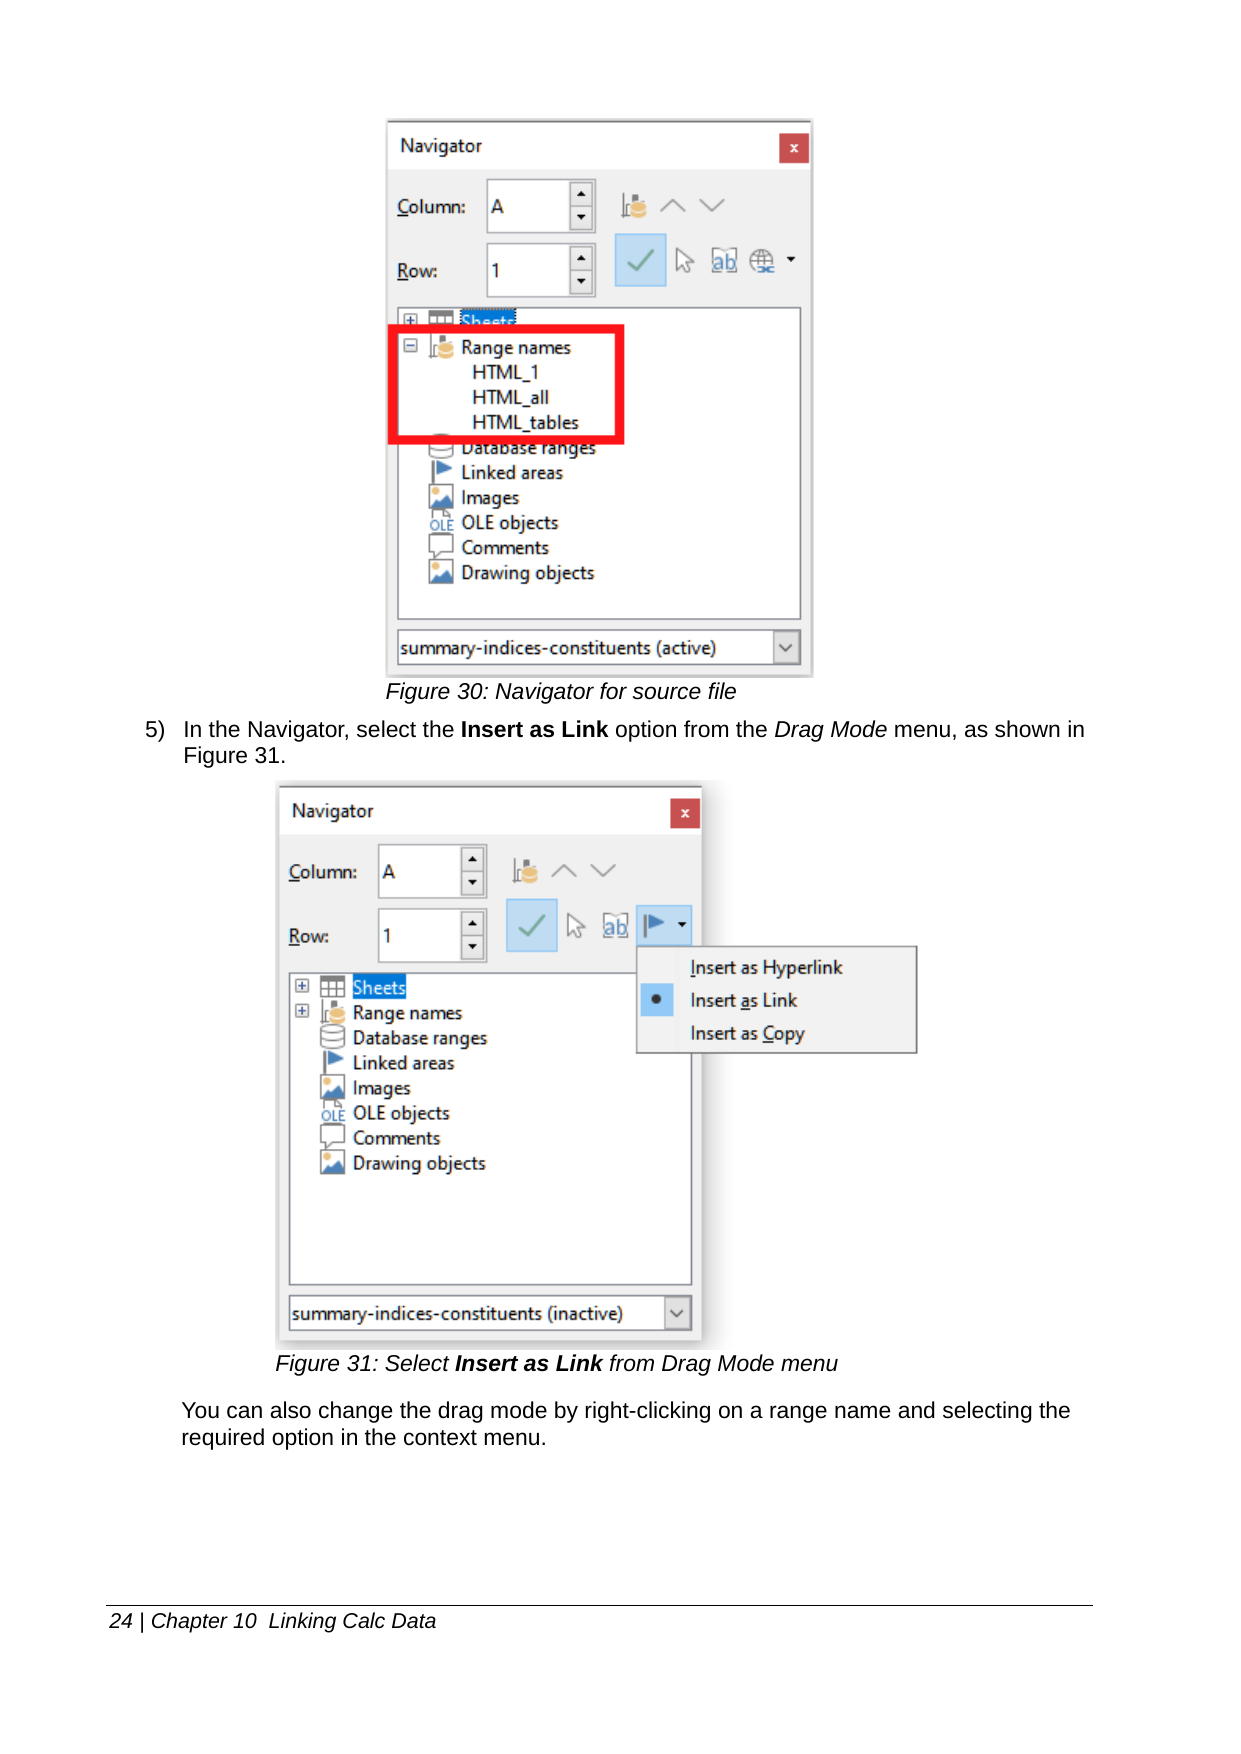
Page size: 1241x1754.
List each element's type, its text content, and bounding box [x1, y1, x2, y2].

list In the Navigator, select the Insert as Link option from the Drag Mode menu, as shown in Figure 31. [165, 716, 1093, 769]
picture [275, 780, 924, 1350]
picture [385, 118, 814, 678]
text Figure 31: Select Insert as Link from Drag Mode menu [275, 1350, 924, 1376]
text You can also change the drag mode by right-clicking on a range name and selecting the required option in the context menu. [181, 1397, 1093, 1450]
text Figure 30: Navigator for source file [385, 678, 813, 704]
